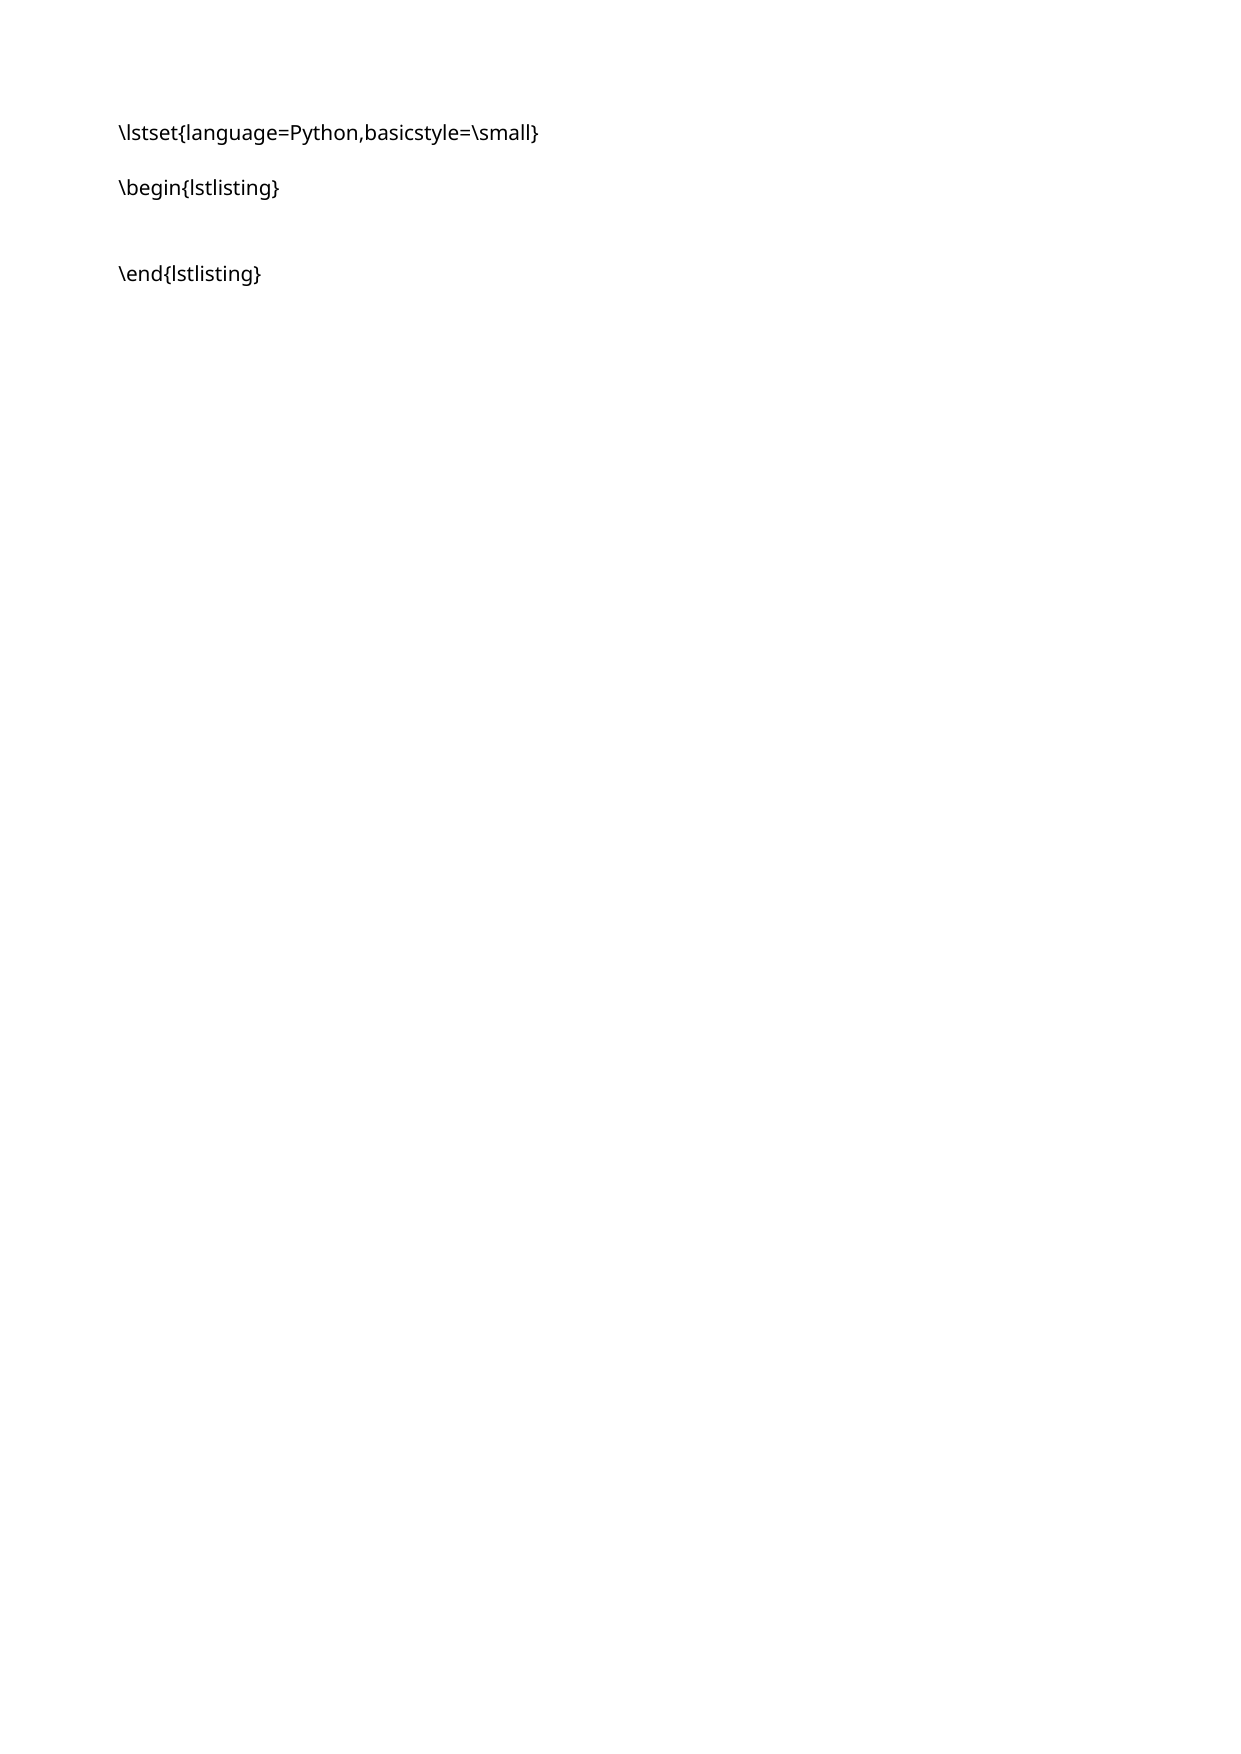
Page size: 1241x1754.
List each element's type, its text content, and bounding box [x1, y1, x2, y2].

text \end{lstlisting} [118, 259, 1122, 287]
text \begin{lstlisting} [118, 173, 1122, 202]
text \lstset{language=Python,basicstyle=\small} [118, 118, 1122, 147]
